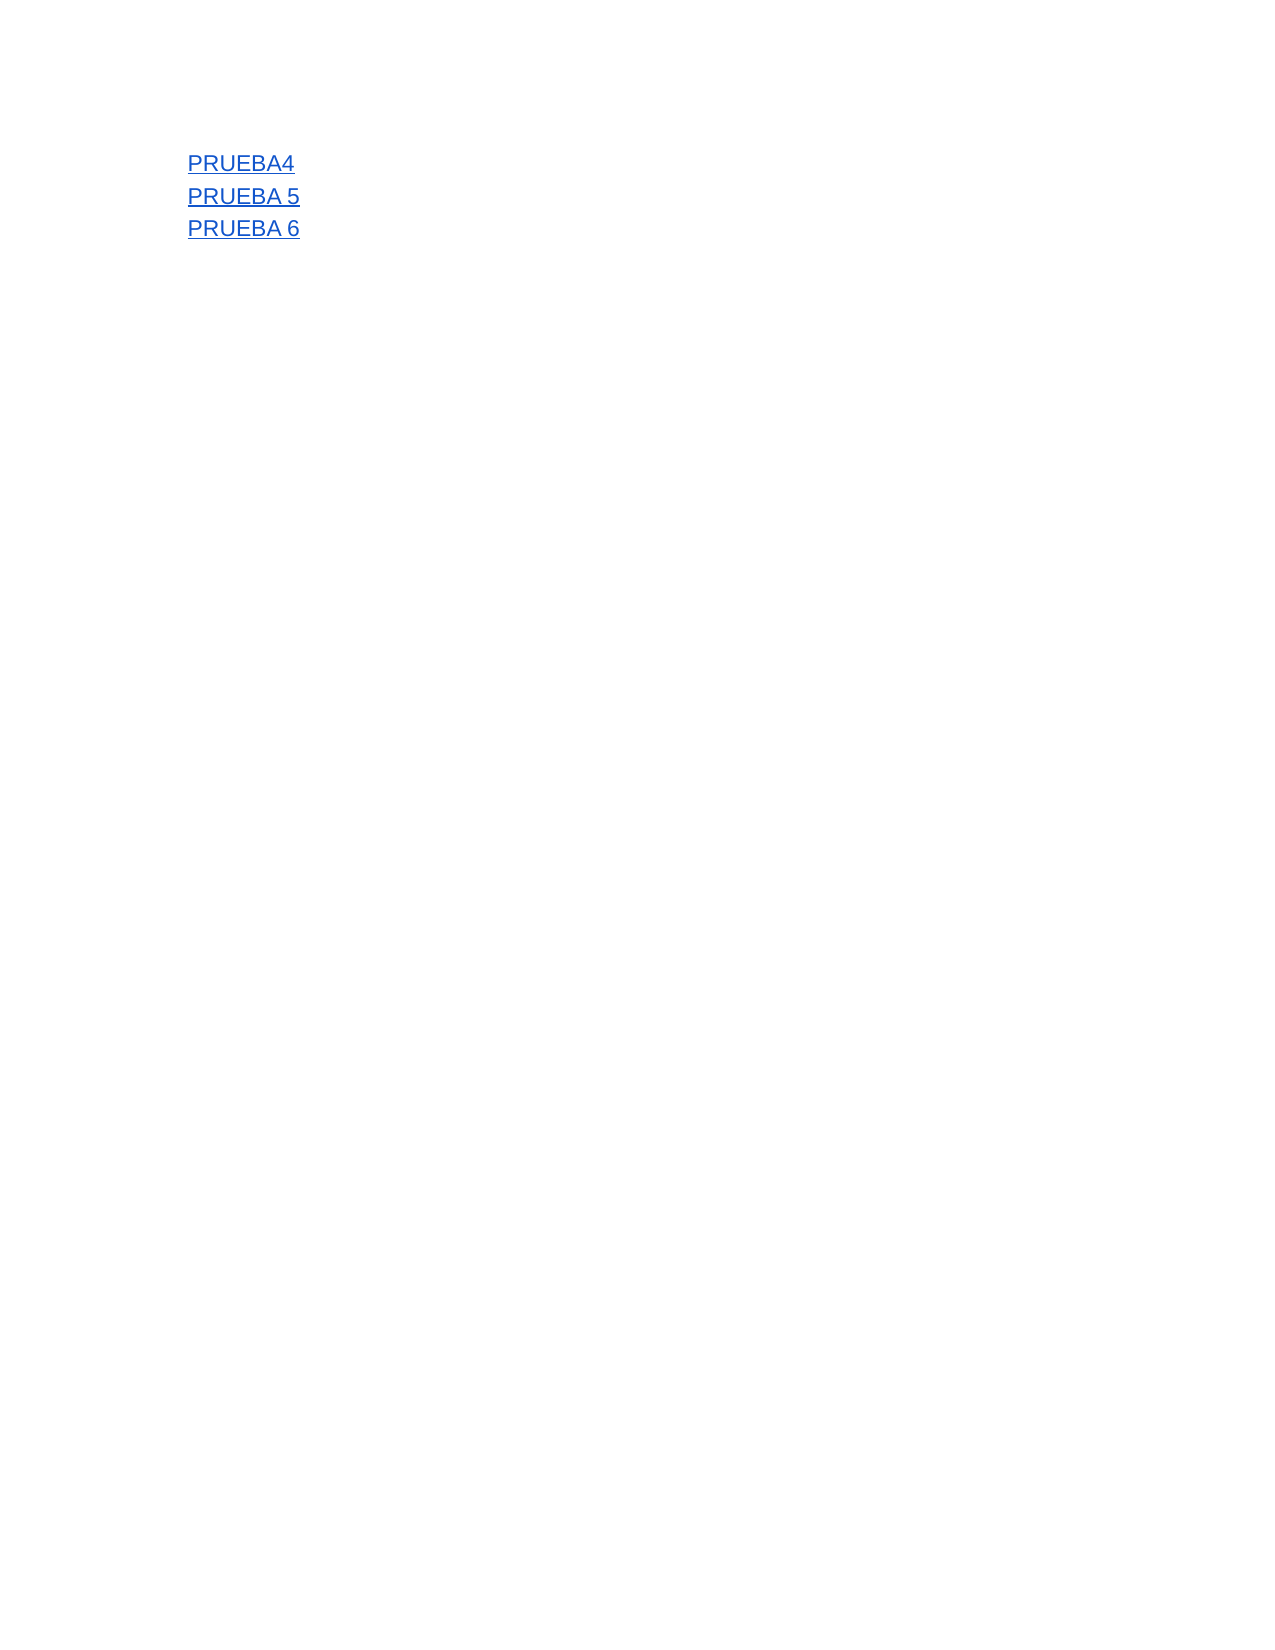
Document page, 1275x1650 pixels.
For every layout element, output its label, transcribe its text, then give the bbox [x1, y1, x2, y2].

text PRUEBA4 [187, 150, 1125, 176]
text PRUEBA 5 [187, 183, 1125, 209]
text PRUEBA 6 [187, 215, 1125, 242]
